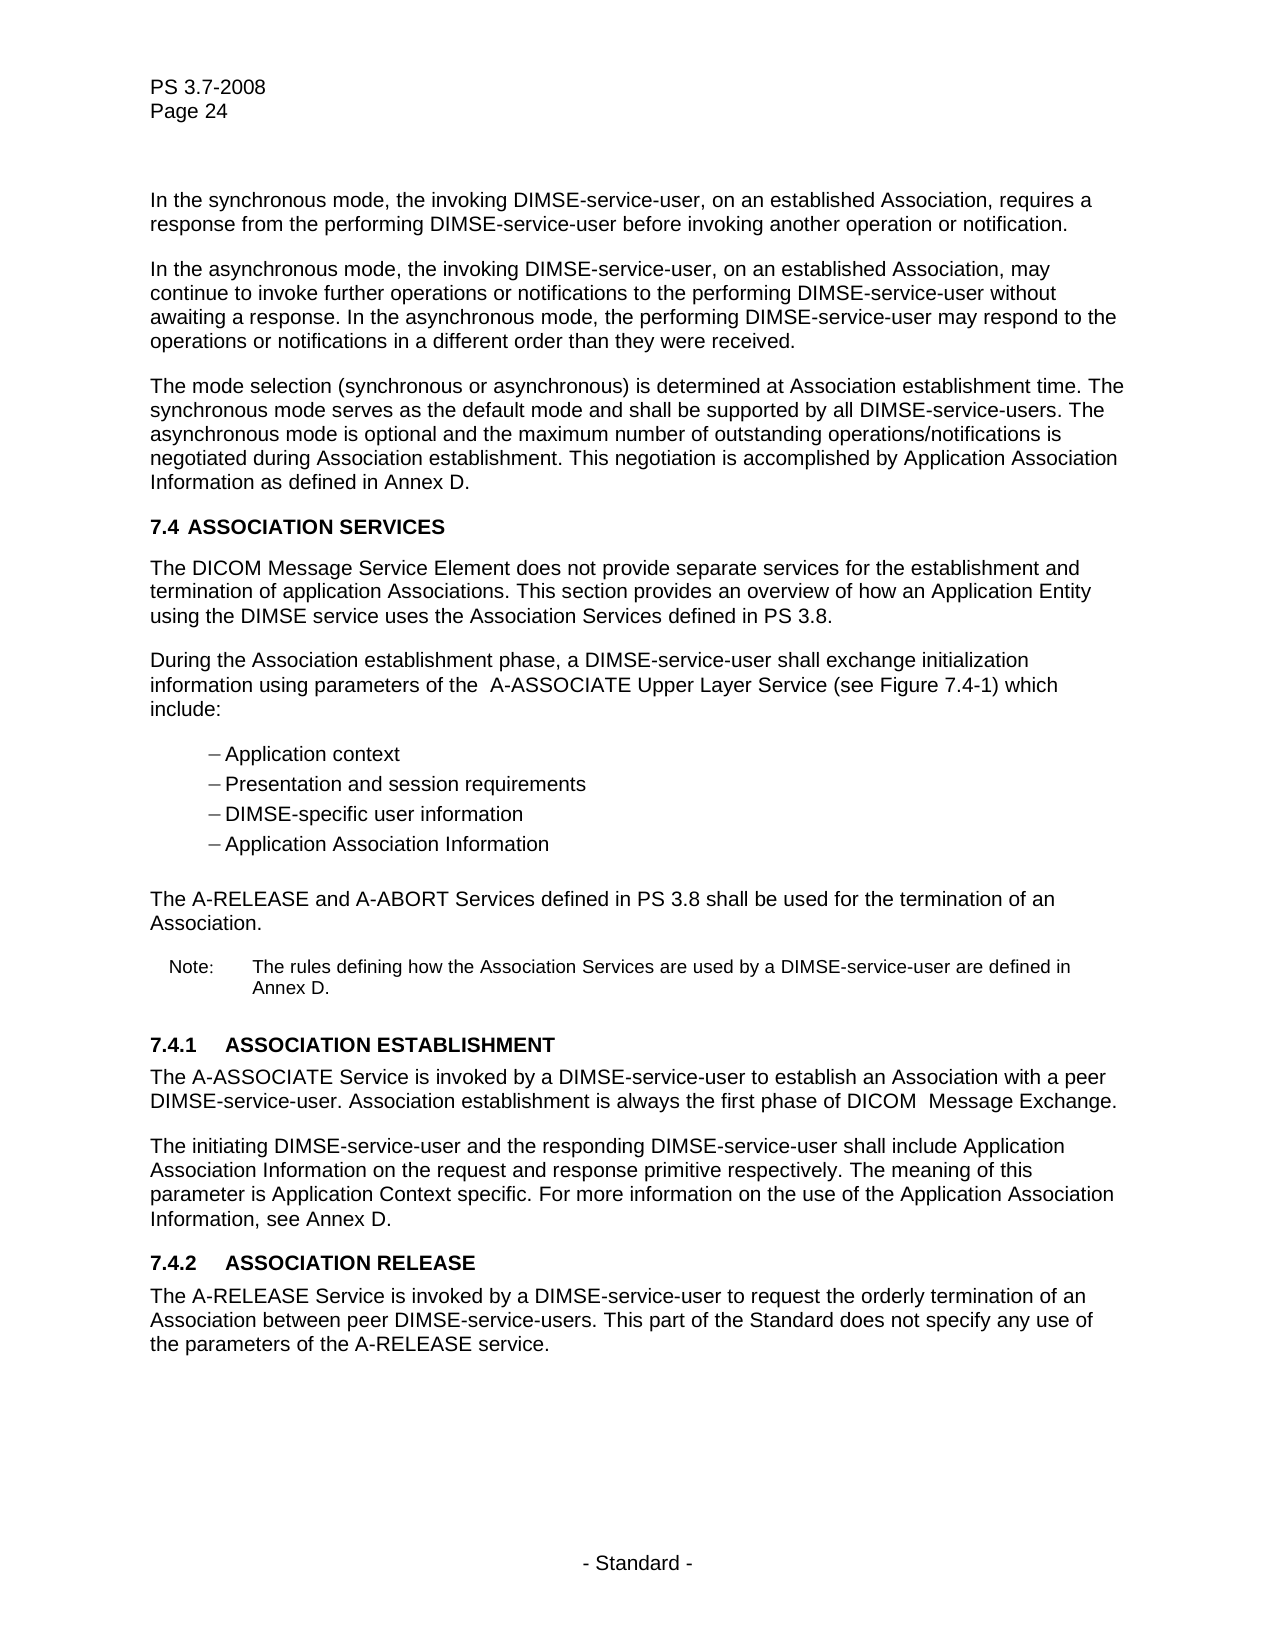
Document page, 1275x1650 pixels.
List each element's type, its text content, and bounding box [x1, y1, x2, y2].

text  Application context [206, 741, 1125, 766]
text The DICOM Message Service Element does not provide separate services for the establishment and termination of application Associations. This section provides an overview of how an Application Entity using the DIMSE service uses the Association Services defined in PS 3.8. [150, 555, 1125, 628]
text The A-RELEASE and A-ABORT Services defined in PS 3.8 shall be used for the termination of an Association. [150, 887, 1125, 935]
text In the asynchronous mode, the invoking DIMSE-service-user, on an established Association, may continue to invoke further operations or notifications to the performing DIMSE-service-user without awaiting a response. In the asynchronous mode, the performing DIMSE-service-user may respond to the operations or notifications in a different order than they were received. [150, 256, 1125, 353]
text  Presentation and session requirements [206, 772, 1125, 796]
subtitle 7.4.2 ASSOCIATION RELEASE [150, 1251, 1125, 1275]
text The A-RELEASE Service is invoked by a DIMSE-service-user to request the orderly termination of an Association between peer DIMSE-service-users. This part of the Standard does not specify any use of the parameters of the A-RELEASE service. [150, 1284, 1125, 1356]
text The mode selection (synchronous or asynchronous) is determined at Association establishment time. The synchronous mode serves as the default mode and shall be supported by all DIMSE-service-users. The asynchronous mode is optional and the maximum number of outstanding operations/notifications is negotiated during Association establishment. This negotiation is accomplished by Application Association Information as defined in Annex D. [150, 373, 1125, 494]
text  DIMSE-specific user information [206, 802, 1125, 826]
text Note The rules defining how the Association Services are used by a DIMSE-service-user are defined in Annex D. [169, 956, 1125, 999]
text During the Association establishment phase, a DIMSE-service-user shall exchange initialization information using parameters of the A-ASSOCIATE Upper Layer Service (see Figure 7.4-1) which include: [150, 648, 1125, 721]
text  Application Association Information [206, 832, 1125, 881]
text In the synchronous mode, the invoking DIMSE-service-user, on an established Association, requires a response from the performing DIMSE-service-user before invoking another operation or notification. [150, 187, 1125, 236]
text The initiating DIMSE-service-user and the responding DIMSE-service-user shall include Application Association Information on the request and response primitive respectively. The meaning of this parameter is Application Context specific. For more information on the use of the Application Association Information, see Annex D. [150, 1134, 1125, 1231]
text The A-ASSOCIATE Service is invoked by a DIMSE-service-user to establish an Association with a peer DIMSE-service-user. Association establishment is always the first phase of DICOM Message Exchange. [150, 1065, 1125, 1113]
subtitle 7.4.1 ASSOCIATION ESTABLISHMENT [150, 1033, 1125, 1057]
subtitle 7.4 Association services [150, 515, 1125, 539]
